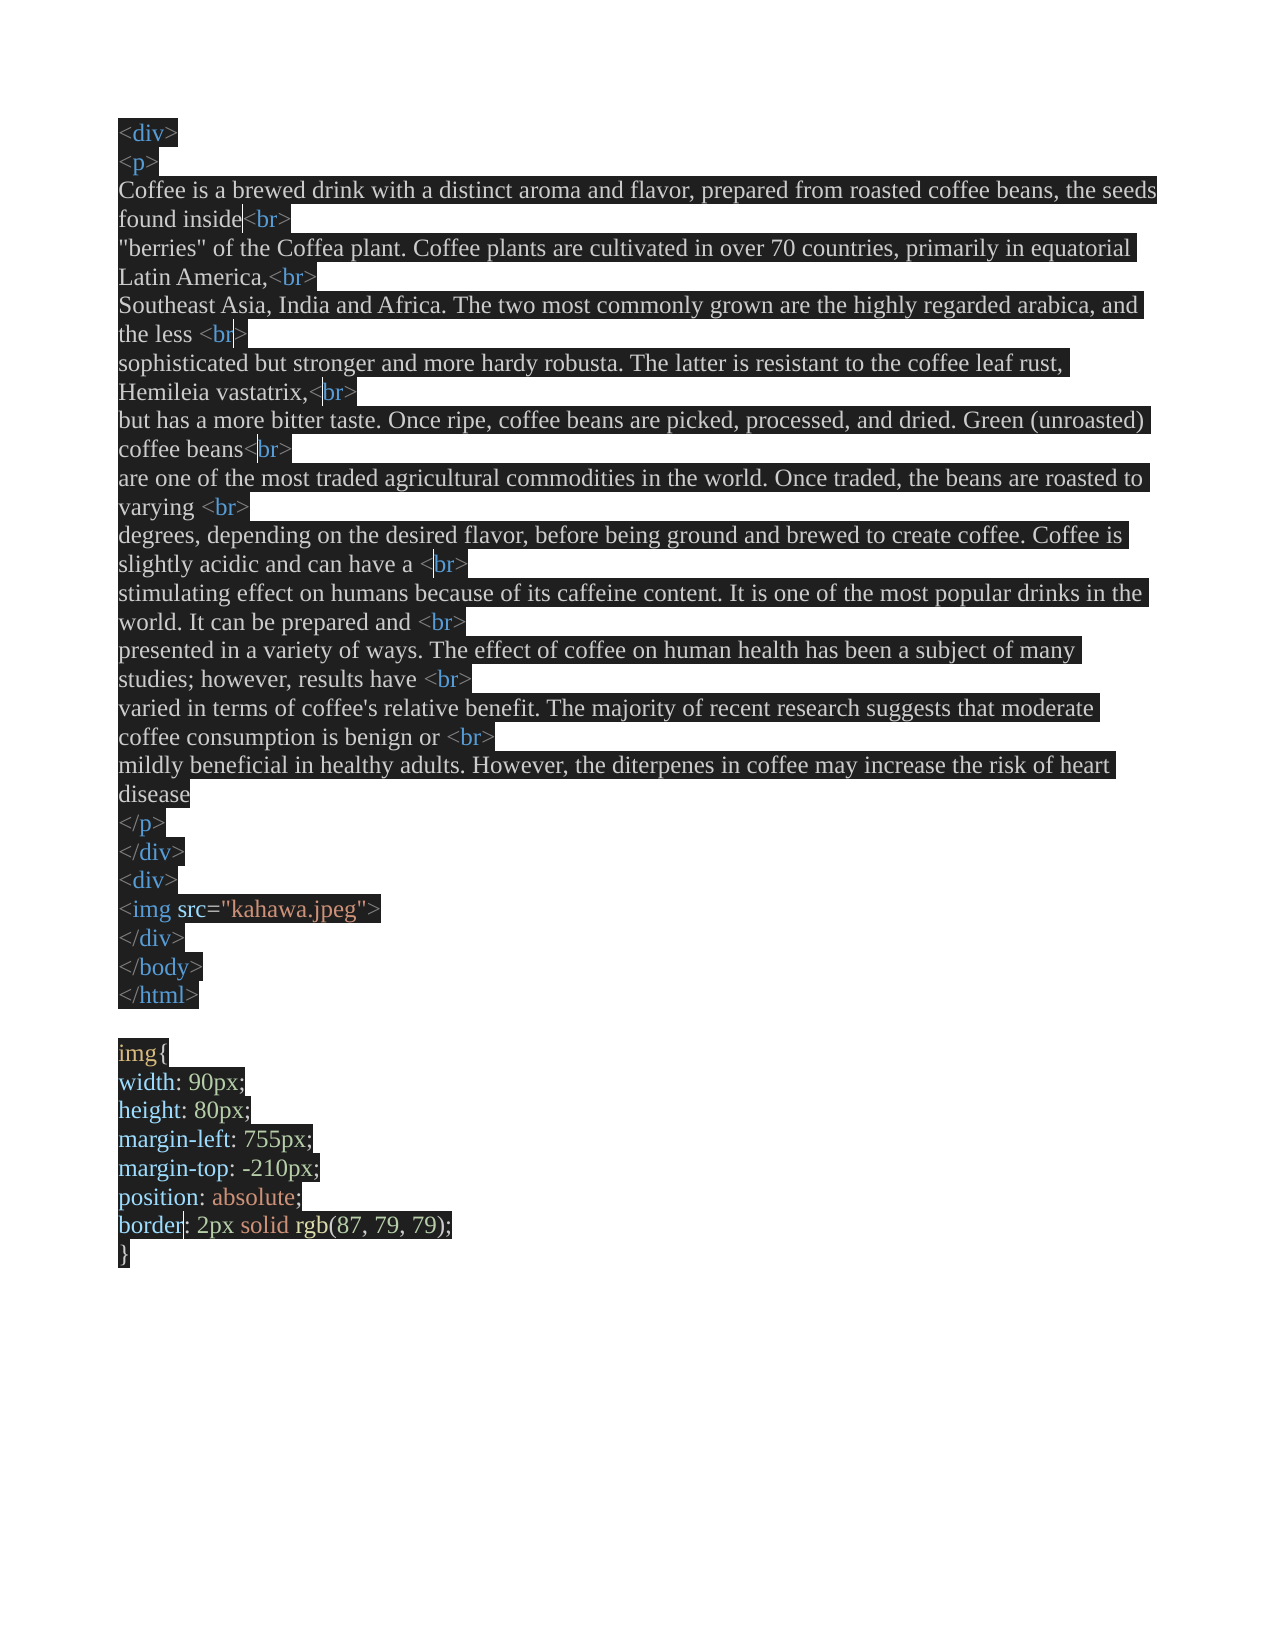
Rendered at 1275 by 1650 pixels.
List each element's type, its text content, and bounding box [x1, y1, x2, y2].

text border: 2px solid rgb(87, 79, 79); [118, 1211, 1157, 1239]
text margin-left: 755px; [118, 1124, 1157, 1153]
text Coffee is a brewed drink with a distinct aroma and flavor, prepared from roasted coffee beans, the seeds found inside<br> [118, 176, 1157, 233]
text </div> [118, 837, 1157, 866]
text but has a more bitter taste. Once ripe, coffee beans are picked, processed, and dried. Green (unroasted) coffee beans<br> [118, 406, 1157, 463]
text </body> [118, 952, 1157, 981]
text stimulating effect on humans because of its caffeine content. It is one of the most popular drinks in the world. It can be prepared and <br> [118, 578, 1157, 636]
text degrees, depending on the desired flavor, before being ground and brewed to create coffee. Coffee is slightly acidic and can have a <br> [118, 521, 1157, 578]
text <div> [118, 866, 1157, 894]
text </html> [118, 981, 1157, 1009]
text width: 90px; [118, 1067, 1157, 1096]
text </div> [118, 923, 1157, 952]
text <div> [118, 118, 1157, 147]
text img{ [118, 1038, 1157, 1067]
text } [118, 1239, 1157, 1268]
text presented in a variety of ways. The effect of coffee on human health has been a subject of many studies; however, results have <br> [118, 636, 1157, 693]
text height: 80px; [118, 1096, 1157, 1124]
text </p> [118, 808, 1157, 837]
text sophisticated but stronger and more hardy robusta. The latter is resistant to the coffee leaf rust, Hemileia vastatrix,<br> [118, 348, 1157, 406]
text position: absolute; [118, 1182, 1157, 1211]
text mildly beneficial in healthy adults. However, the diterpenes in coffee may increase the risk of heart disease [118, 751, 1157, 808]
text varied in terms of coffee's relative benefit. The majority of recent research suggests that moderate coffee consumption is benign or <br> [118, 693, 1157, 751]
text margin-top: -210px; [118, 1153, 1157, 1182]
text <img src="kahawa.jpeg"> [118, 894, 1157, 923]
text "berries" of the Coffea plant. Coffee plants are cultivated in over 70 countries, primarily in equatorial Latin America,<br> [118, 233, 1157, 291]
text Southeast Asia, India and Africa. The two most commonly grown are the highly regarded arabica, and the less <br> [118, 291, 1157, 348]
text are one of the most traded agricultural commodities in the world. Once traded, the beans are roasted to varying <br> [118, 463, 1157, 521]
text <p> [118, 147, 1157, 176]
